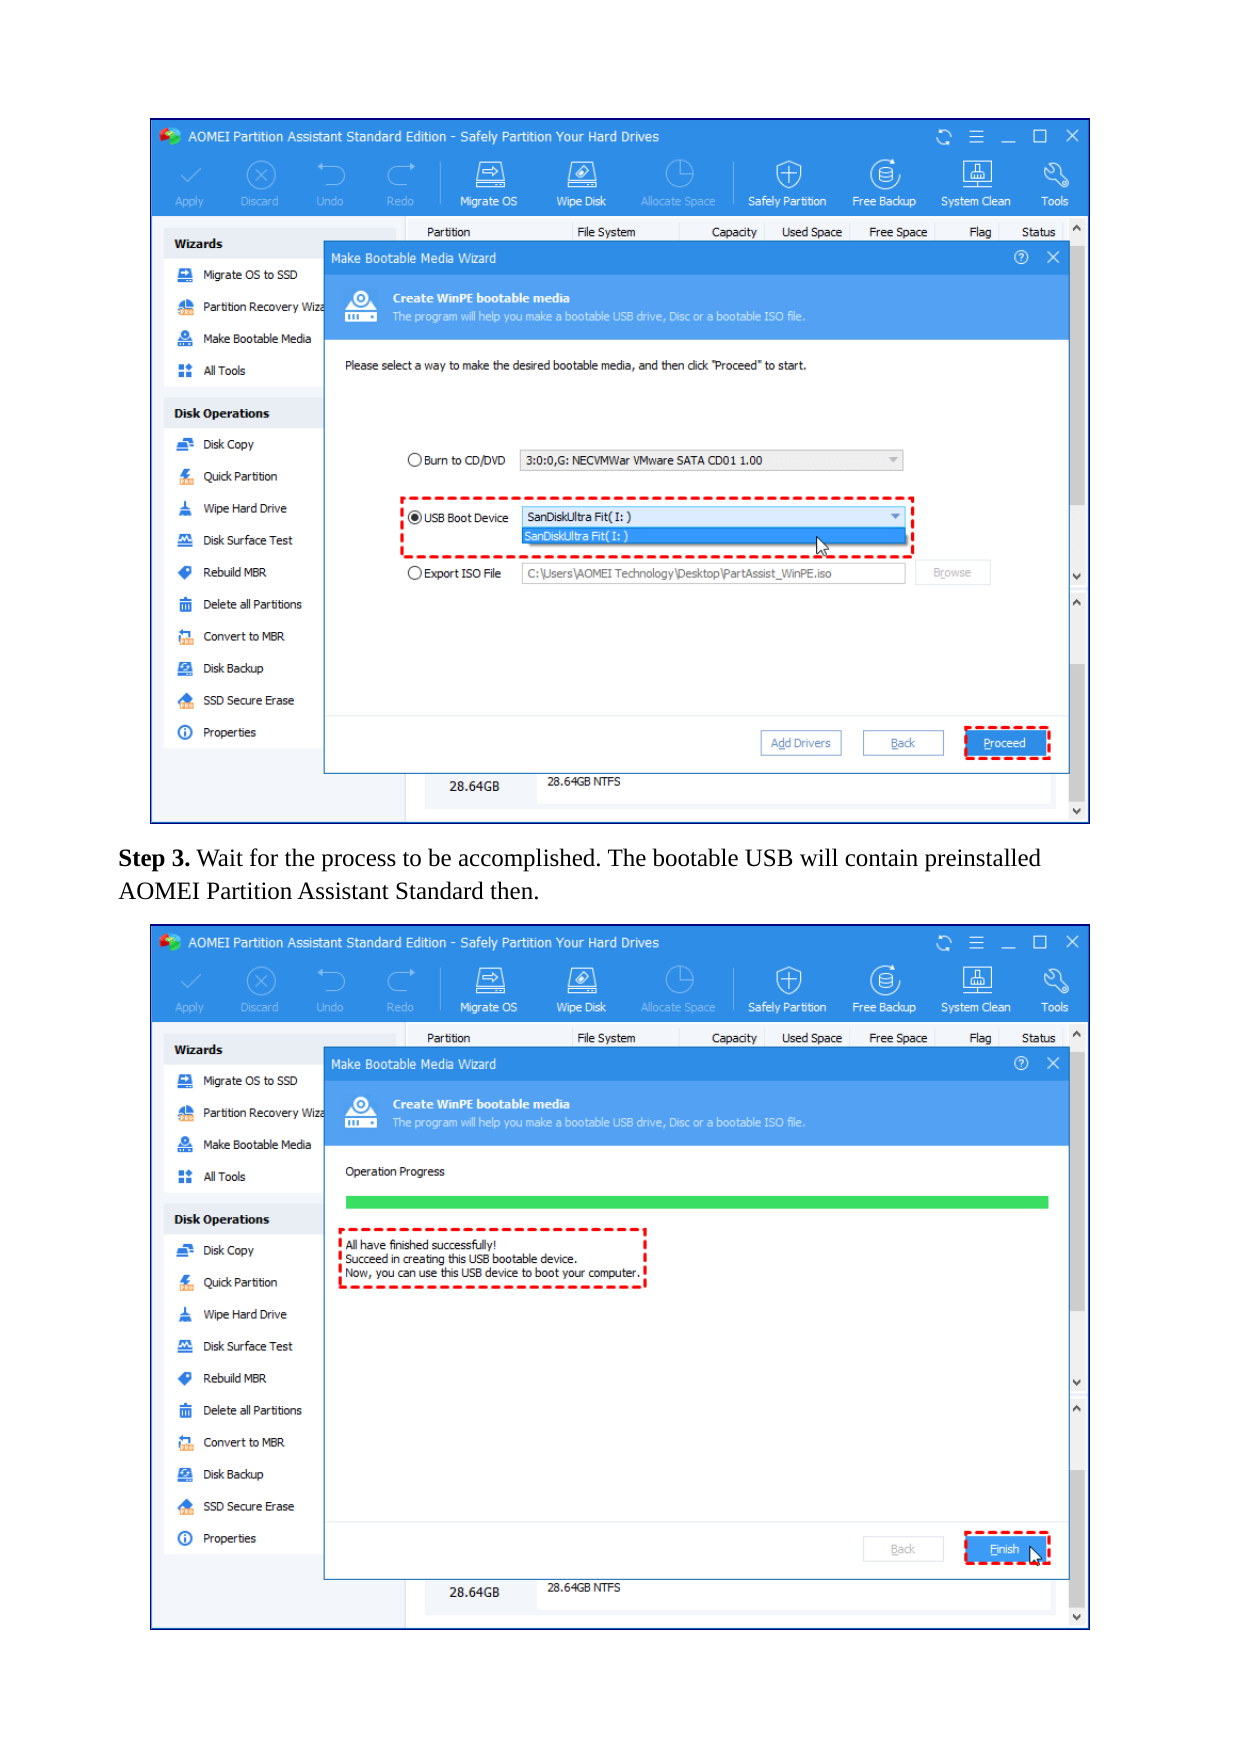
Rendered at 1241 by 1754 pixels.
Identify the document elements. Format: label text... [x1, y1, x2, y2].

picture [151, 926, 1089, 1629]
text Step 3. Wait for the process to be accomplished. The bootable USB will contain preinstalled AOMEI Partition Assistant Standard then. [118, 843, 1122, 905]
picture [151, 120, 1089, 823]
